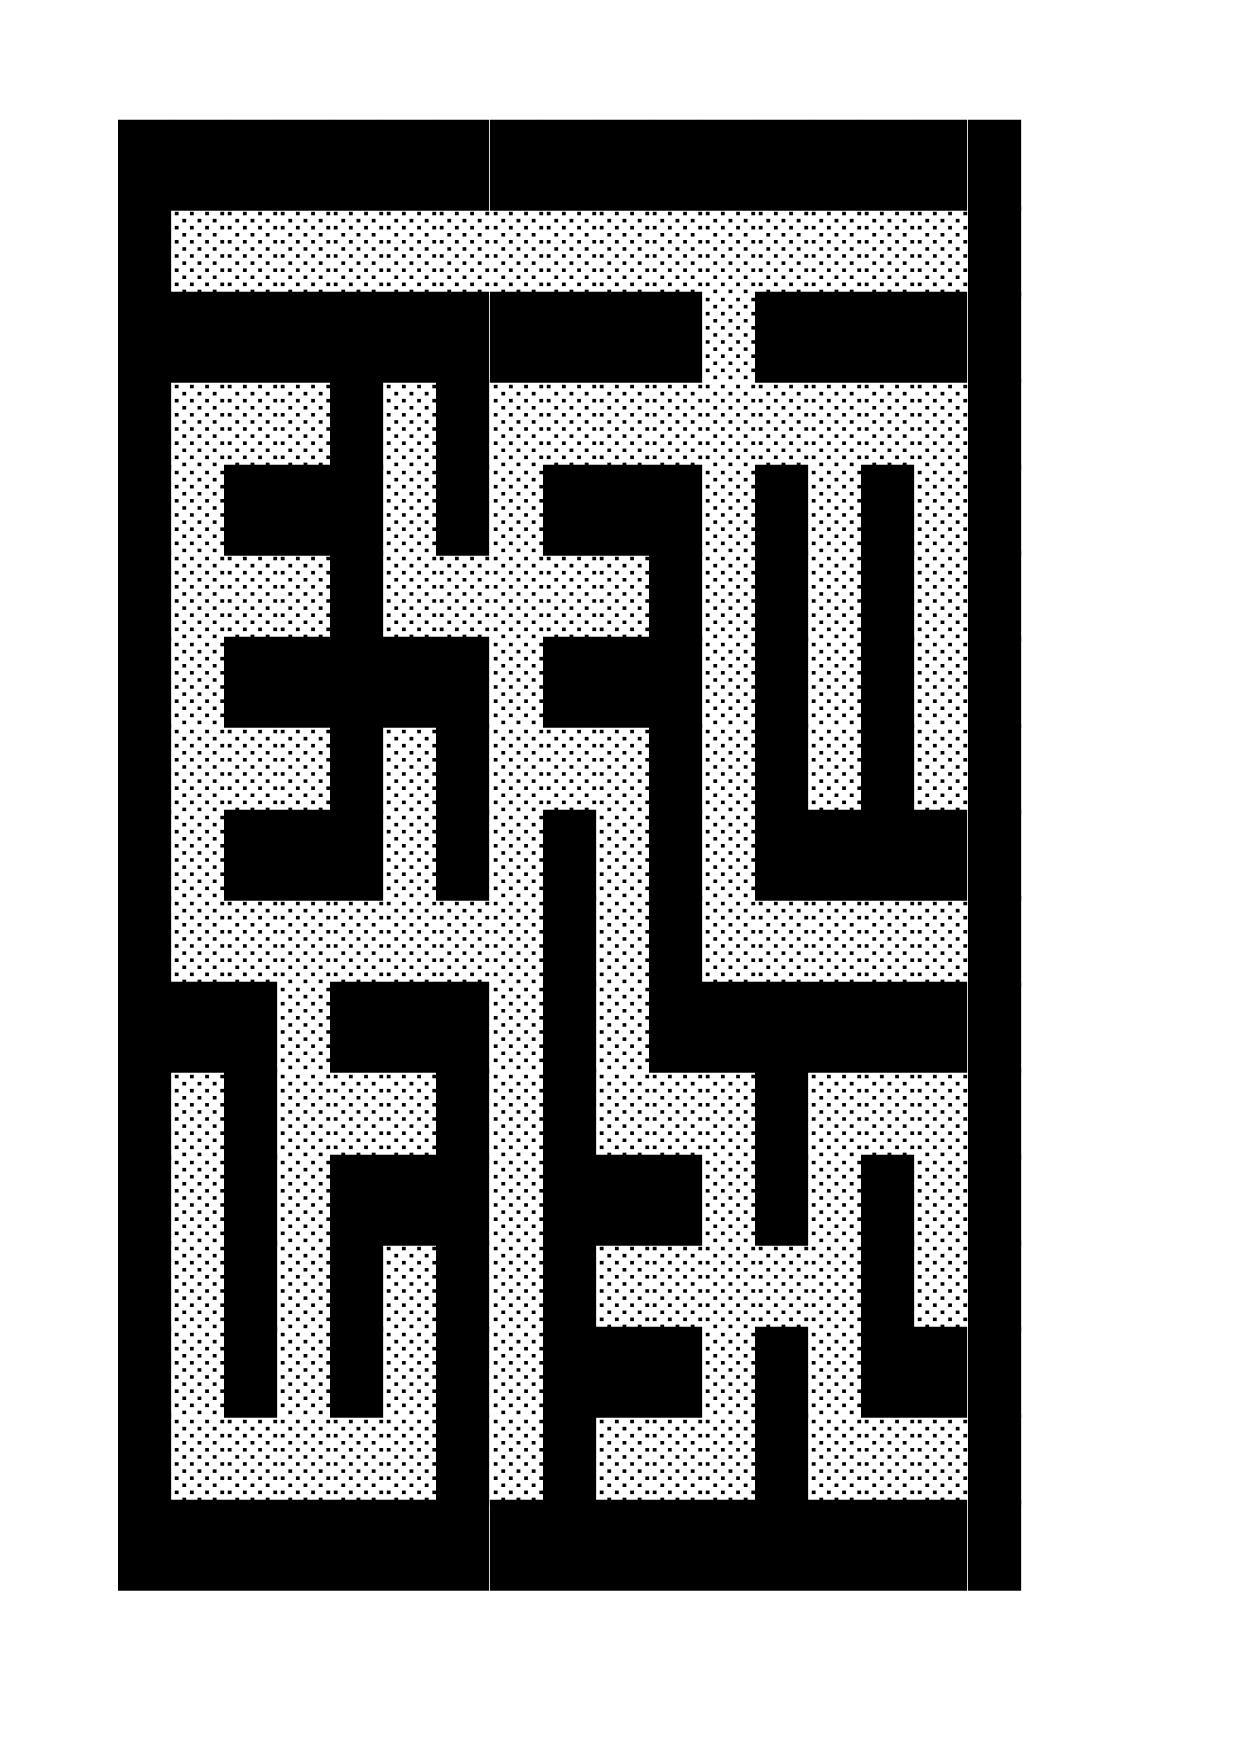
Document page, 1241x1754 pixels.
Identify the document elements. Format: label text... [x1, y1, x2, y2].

text █░█░█░█░█░░░░░█░█ [596, 1239, 861, 1326]
text █░░░░░█░█░░░█░░░█ [808, 1412, 968, 1498]
text █░█░█░█░███░█░███ [801, 1326, 861, 1412]
text █░░░█░█░░░█░█░█░█ [383, 728, 436, 808]
text █░░░░░░░█░█░░░░░█ [171, 894, 543, 981]
text █░█░█░█░█░░░░░█░█ [383, 1246, 436, 1326]
text █░█░░░█░█░░░█░░░█ [596, 1067, 755, 1153]
text █░█░███░███░█░█░█ [808, 1153, 872, 1239]
text █░░░░░█░█░░░█░░░█ [171, 1412, 436, 1498]
text ███░███░█░███████ [1021, 981, 1122, 1067]
text █░░░█░░░░░█░█░█░█ [1021, 549, 1122, 636]
text █░░░░░░░█░█░░░░░█ [702, 894, 968, 981]
text █░█░███░███░█░█░█ [1021, 1153, 1122, 1239]
text █░░░█░█░░░░░░░░░█ [171, 383, 330, 463]
text █░░░░░█░█░░░█░░░█ [489, 1412, 543, 1498]
text █░█████░███░█░█░█ [702, 636, 755, 722]
text █░█░█░█░███░█░███ [277, 1326, 330, 1412]
text ███████████░█████ [695, 291, 766, 377]
text █░░░░░█░█░░░█░░░█ [596, 1412, 755, 1498]
text █░░░█░█░░░█░█░█░█ [1021, 722, 1122, 808]
text █░█░░░█░█░░░█░░░█ [1021, 1067, 1122, 1153]
text █░█░███░███░█░█░█ [489, 1153, 543, 1239]
text █░░░█░░░░░█░█░█░█ [702, 549, 755, 636]
text █░█░█░█░███░█░███ [489, 1326, 543, 1412]
text ███░███░█░███████ [270, 981, 341, 1067]
text █░███░█░█░█░█████ [171, 808, 235, 894]
text █░░░█░█░░░█░█░█░█ [489, 722, 649, 808]
text █░█░█░█░███░█░███ [171, 1326, 224, 1412]
text █░█░░░█░█░░░█░░░█ [171, 1073, 224, 1153]
text ███░███░█░███████ [596, 981, 649, 1067]
text █░█████░███░█░█░█ [808, 636, 861, 722]
text █░█░█░█░███░█░███ [695, 1326, 766, 1412]
text █░░░░░░░░░░░░░░░█ [1021, 204, 1122, 291]
text █░███░█░███░█░█░█ [383, 463, 436, 549]
text █░░░█░█░░░█░█░█░█ [808, 722, 861, 808]
text █░███░█░███░█░█░█ [695, 463, 766, 549]
text █░█░█░█░█░░░░░█░█ [489, 1239, 543, 1326]
text █░░░█░█░░░░░░░░░█ [383, 383, 436, 463]
text █░█░███░███░█░█░█ [695, 1153, 755, 1239]
text █░█░░░█░█░░░█░░░█ [277, 1067, 436, 1153]
text ███░███░█░███████ [482, 981, 543, 1067]
text █░░░█░░░░░█░█░█░█ [808, 549, 861, 636]
text █░███░█░█░█░█████ [489, 808, 554, 894]
text █░█░███░███░█░█░█ [171, 1153, 224, 1239]
text █░█░█░█░███░█░███ [383, 1326, 436, 1412]
text ███████████░█████ [1021, 291, 1122, 377]
text █░░░█░░░░░█░█░█░█ [914, 549, 968, 636]
text █░░░░░█░█░░░█░░░█ [1021, 1412, 1122, 1498]
text █░█████░███░█░█░█ [171, 636, 235, 722]
text █░█░███░███░█░█░█ [907, 1153, 968, 1239]
text █░███░█░███░█░█░█ [801, 463, 872, 549]
text █░███░█░███░█░█░█ [489, 463, 554, 549]
text █░░░░░░░░░░░░░░░█ [171, 204, 968, 291]
text █░░░░░░░█░█░░░░░█ [596, 894, 649, 981]
text █░███░█░█░█░█████ [702, 808, 755, 894]
text █░░░█░█░░░░░░░░░█ [489, 377, 968, 463]
text █░███░█░███░█░█░█ [907, 463, 968, 549]
text █░█████░███░█░█░█ [1021, 636, 1122, 722]
text █░░░█░█░░░█░█░█░█ [702, 722, 755, 808]
text █░░░█░░░░░█░█░█░█ [383, 549, 649, 636]
text █░███░█░█░█░█████ [589, 808, 649, 894]
text █░█░█░█░█░░░░░█░█ [277, 1239, 330, 1326]
text █░█████░███░█░█░█ [914, 636, 968, 722]
text █░░░█░█░░░█░█░█░█ [171, 722, 330, 808]
text █░█░█░█░█░░░░░█░█ [914, 1239, 968, 1326]
text █░███░█░█░█░█████ [1021, 808, 1122, 894]
text █░█░░░█░█░░░█░░░█ [489, 1067, 543, 1153]
text █░░░█░█░░░░░░░░░█ [1021, 377, 1122, 463]
text █░█░█░█░███░█░███ [1021, 1326, 1122, 1412]
text █░███░█░█░█░█████ [383, 808, 436, 894]
text █████████████████ [1021, 1498, 1122, 1584]
text █░█░█░█░█░░░░░█░█ [1021, 1239, 1122, 1326]
text █░░░█░█░░░█░█░█░█ [914, 722, 968, 808]
text █░░░░░░░█░█░░░░░█ [1021, 894, 1122, 981]
text █░█░█░█░█░░░░░█░█ [171, 1239, 224, 1326]
text █░█████░███░█░█░█ [482, 636, 554, 722]
text █░░░█░░░░░█░█░█░█ [171, 549, 330, 636]
text █░█░███░███░█░█░█ [277, 1153, 341, 1239]
text █░█░░░█░█░░░█░░░█ [808, 1067, 968, 1153]
text █████████████████ [118, 118, 1122, 204]
text █░███░█░███░█░█░█ [1021, 463, 1122, 549]
text █░███░█░███░█░█░█ [171, 463, 235, 549]
